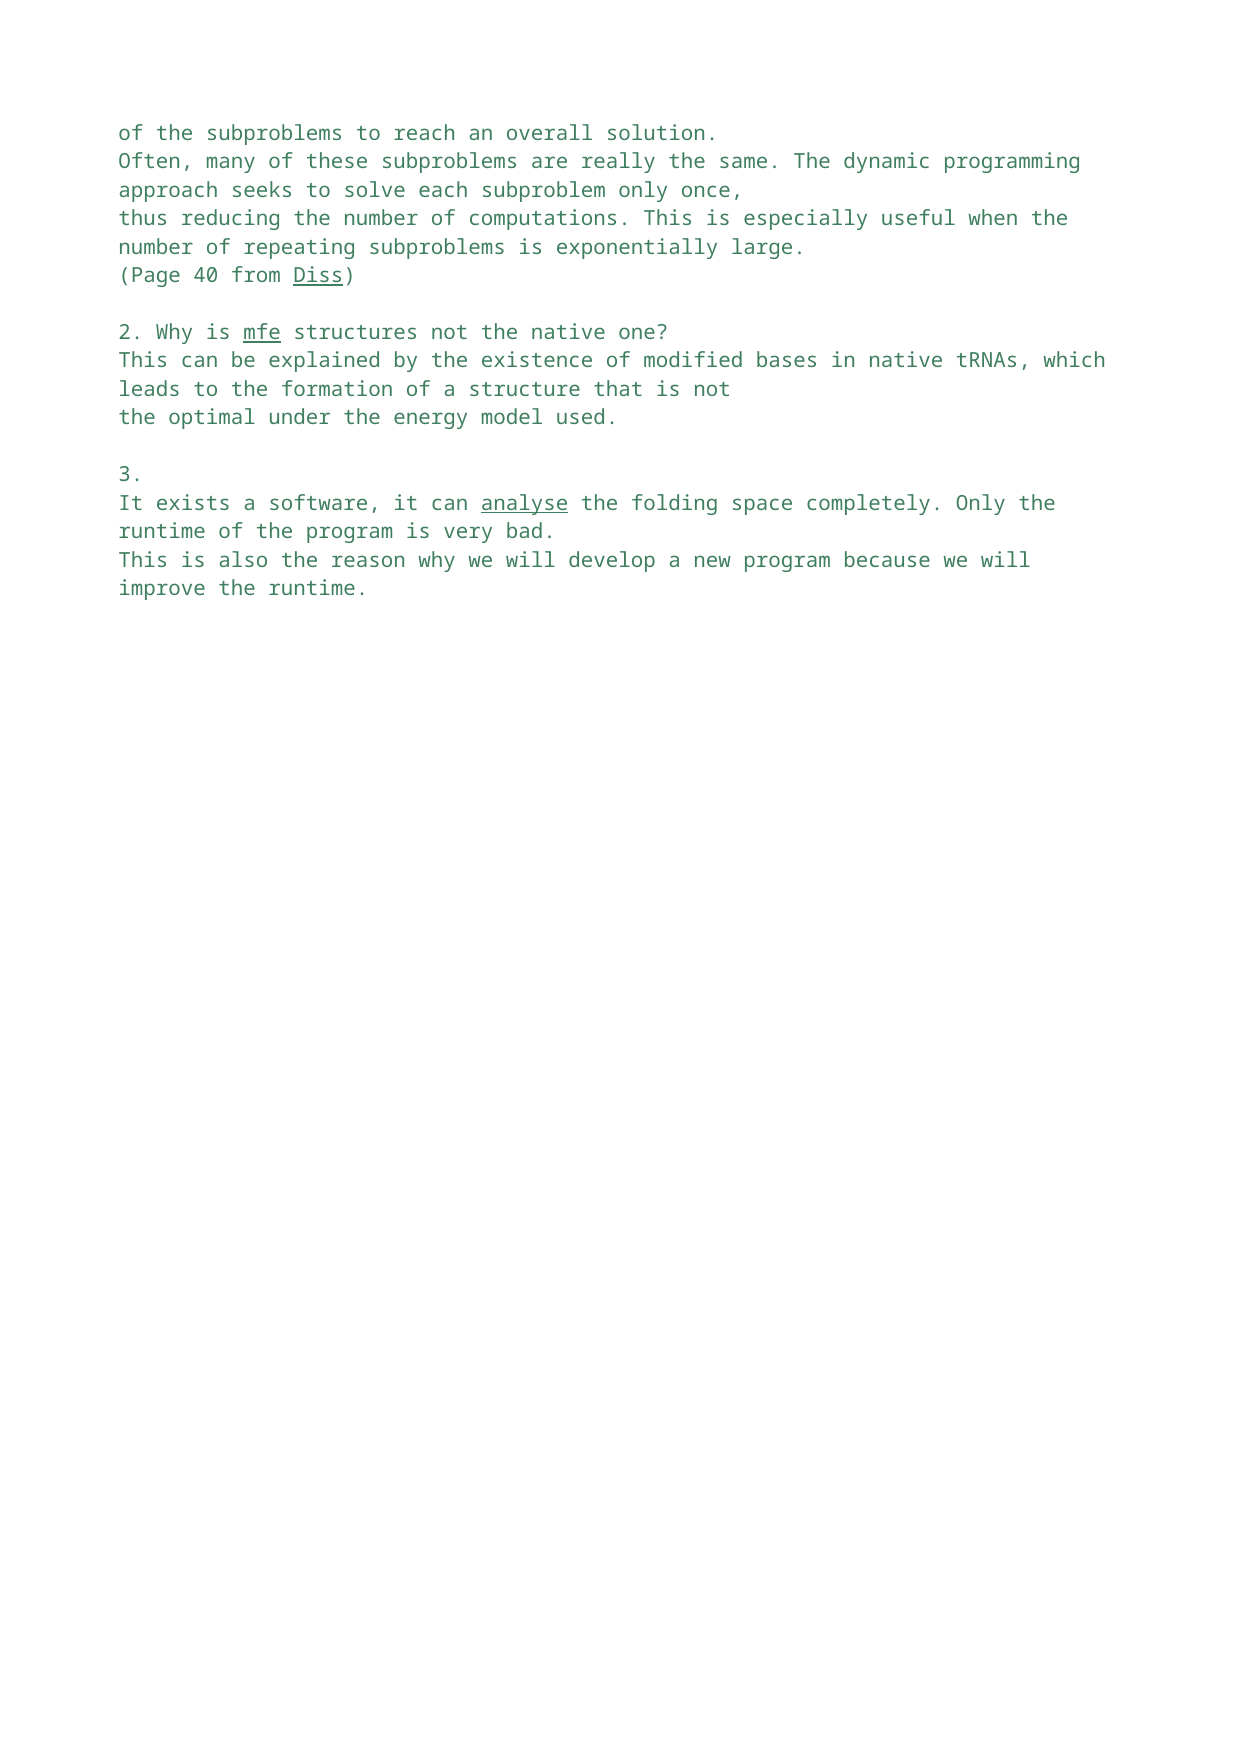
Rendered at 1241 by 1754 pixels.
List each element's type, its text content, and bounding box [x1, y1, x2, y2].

text 2. Why is mfe structures not the native one? [118, 317, 1122, 346]
text Often, many of these subproblems are really the same. The dynamic programming approach seeks to solve each subproblem only once, [118, 147, 1122, 203]
text (Page 40 from Diss) [118, 260, 1122, 289]
text This is also the reason why we will develop a new program because we will improve the runtime. [118, 545, 1122, 602]
text the optimal under the energy model used. [118, 402, 1122, 431]
text This can be explained by the existence of modified bases in native tRNAs, which leads to the formation of a structure that is not [118, 346, 1122, 402]
text 3. [118, 459, 1122, 488]
text of the subproblems to reach an overall solution. [118, 118, 1122, 147]
text It exists a software, it can analyse the folding space completely. Only the runtime of the program is very bad. [118, 488, 1122, 545]
text thus reducing the number of computations. This is especially useful when the number of repeating subproblems is exponentially large. [118, 203, 1122, 260]
